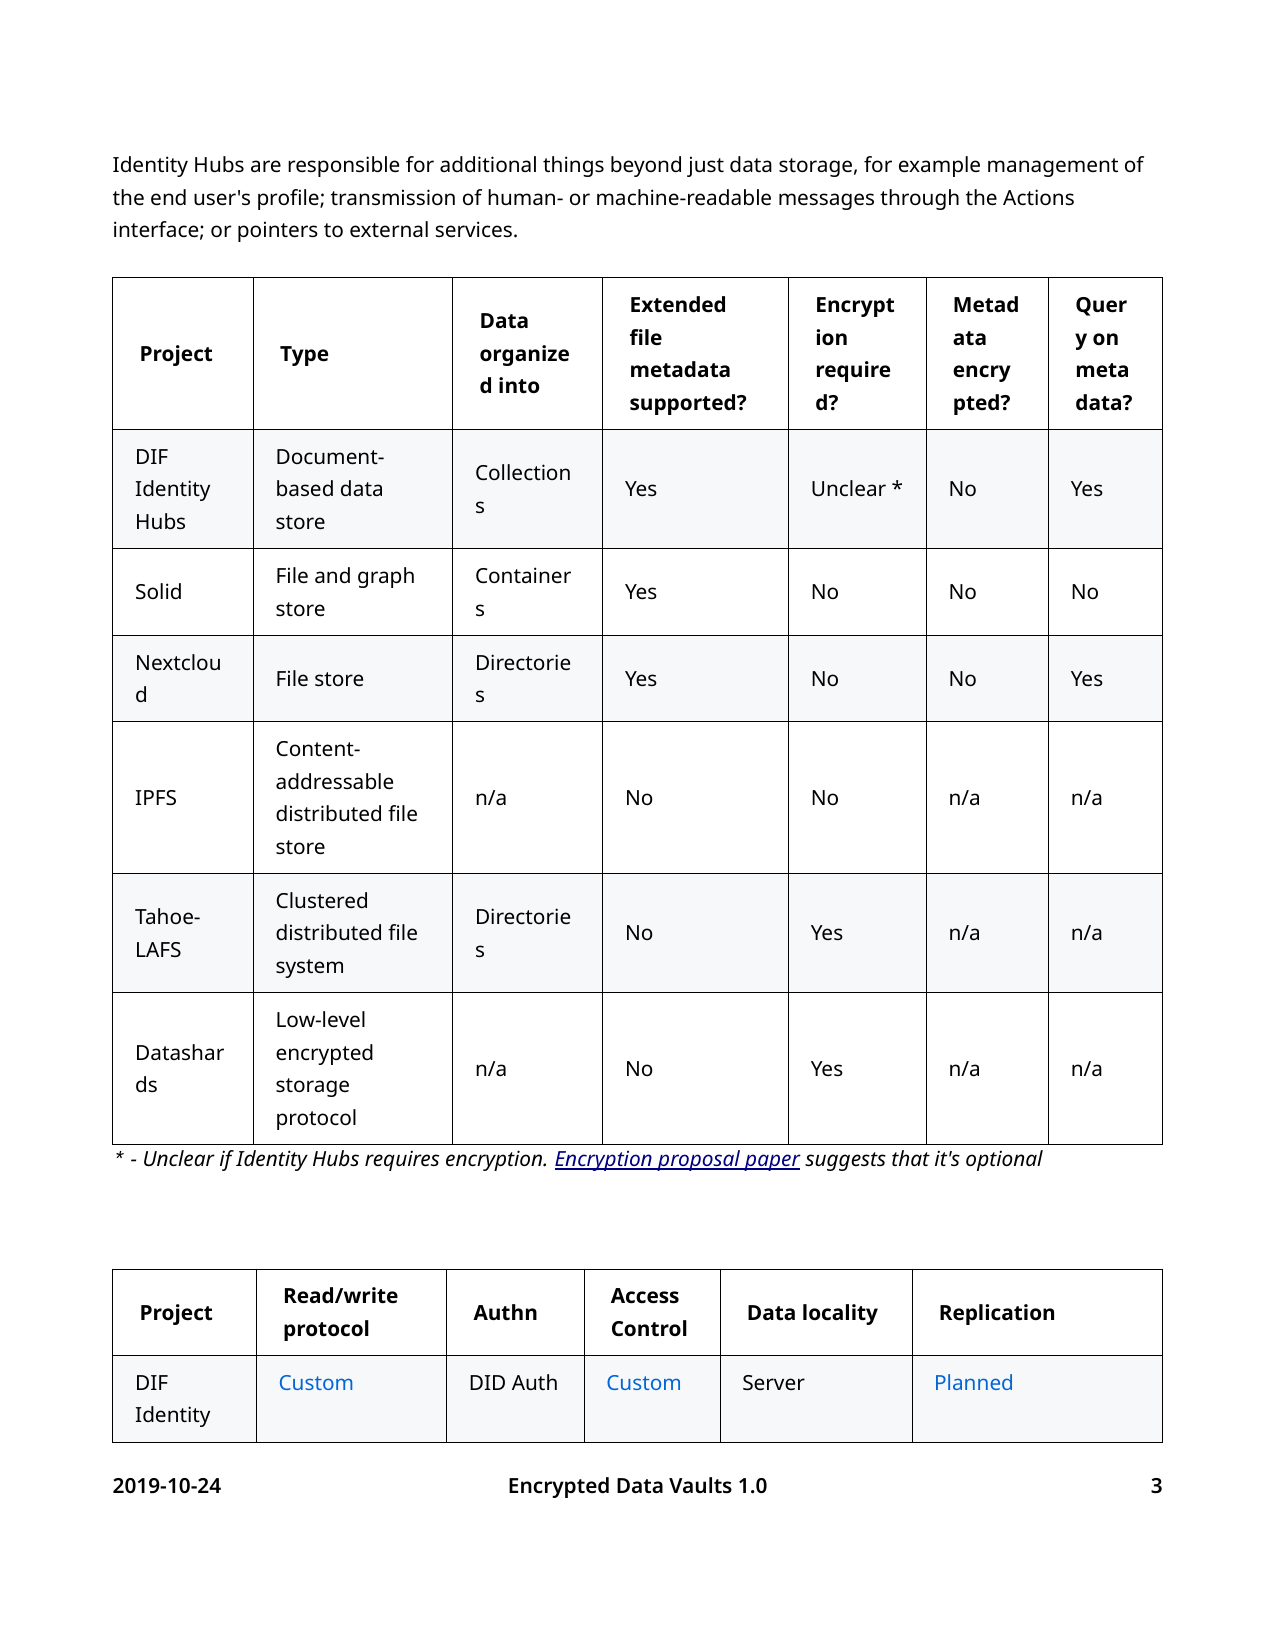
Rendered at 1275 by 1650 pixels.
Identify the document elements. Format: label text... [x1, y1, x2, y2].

table_cell Yes [603, 430, 788, 548]
table_cell n/a [1049, 874, 1162, 992]
table_cell File store [254, 636, 452, 721]
table_header Extended file metadata supported? [603, 278, 788, 429]
table_cell n/a [927, 993, 1048, 1144]
table_cell Nextcloud [113, 636, 253, 721]
table_cell No [603, 874, 788, 992]
table_cell No [927, 636, 1048, 721]
table_cell Server [721, 1356, 912, 1442]
table_header Encryption required? [789, 278, 926, 429]
table_cell No [603, 993, 788, 1144]
table_cell No [603, 722, 788, 873]
table_cell Low-level encrypted storage protocol [254, 993, 452, 1144]
table_cell Collections [453, 430, 602, 548]
table_cell DIF Identity [113, 1356, 256, 1442]
table_cell Directories [453, 874, 602, 992]
table_cell Unclear * [789, 430, 926, 548]
table_cell n/a [453, 993, 602, 1144]
table_cell Document-based data store [254, 430, 452, 548]
table_header Read/write protocol [257, 1270, 446, 1355]
text * - Unclear if Identity Hubs requires encryption. Encryption proposal paper suggests that it's optional [112, 1145, 1162, 1173]
table_header Metadata encrypted? [927, 278, 1048, 429]
table_cell IPFS [113, 722, 253, 873]
table_cell n/a [927, 874, 1048, 992]
table_header Type [254, 278, 452, 429]
table_cell Datashards [113, 993, 253, 1144]
table_cell Tahoe-LAFS [113, 874, 253, 992]
table_header Data organized into [453, 278, 602, 429]
table_cell No [1049, 549, 1162, 635]
table_cell Custom [585, 1356, 720, 1442]
table_header Data locality [721, 1270, 912, 1355]
table_cell n/a [927, 722, 1048, 873]
table_header Replication [913, 1270, 1162, 1355]
table_cell Directories [453, 636, 602, 721]
table_cell No [789, 549, 926, 635]
table_cell Yes [1049, 430, 1162, 548]
table_cell Planned [913, 1356, 1162, 1442]
table_cell Clustered distributed file system [254, 874, 452, 992]
table_cell No [789, 636, 926, 721]
table_header Query on metadata? [1049, 278, 1162, 429]
table_cell No [789, 722, 926, 873]
table_cell Yes [603, 549, 788, 635]
table_cell Content-addressable distributed file store [254, 722, 452, 873]
table_header Project [113, 278, 253, 429]
table_cell File and graph store [254, 549, 452, 635]
text Identity Hubs are responsible for additional things beyond just data storage, for example management of the end user's profile; transmission of human- or machine-readable messages through the Actions interface; or pointers to external services. [112, 150, 1162, 244]
table_cell Yes [603, 636, 788, 721]
table_cell Containers [453, 549, 602, 635]
table_cell Yes [1049, 636, 1162, 721]
table_cell DIF Identity Hubs [113, 430, 253, 548]
table_cell Yes [789, 874, 926, 992]
table_cell No [927, 549, 1048, 635]
table_cell Yes [789, 993, 926, 1144]
table_cell n/a [453, 722, 602, 873]
table_cell n/a [1049, 722, 1162, 873]
table_cell DID Auth [447, 1356, 584, 1442]
table_cell Custom [257, 1356, 446, 1442]
table_cell Solid [113, 549, 253, 635]
table_cell n/a [1049, 993, 1162, 1144]
table_cell No [927, 430, 1048, 548]
table_header Access Control [585, 1270, 720, 1355]
table_header Project [113, 1270, 256, 1355]
table_header Authn [447, 1270, 584, 1355]
